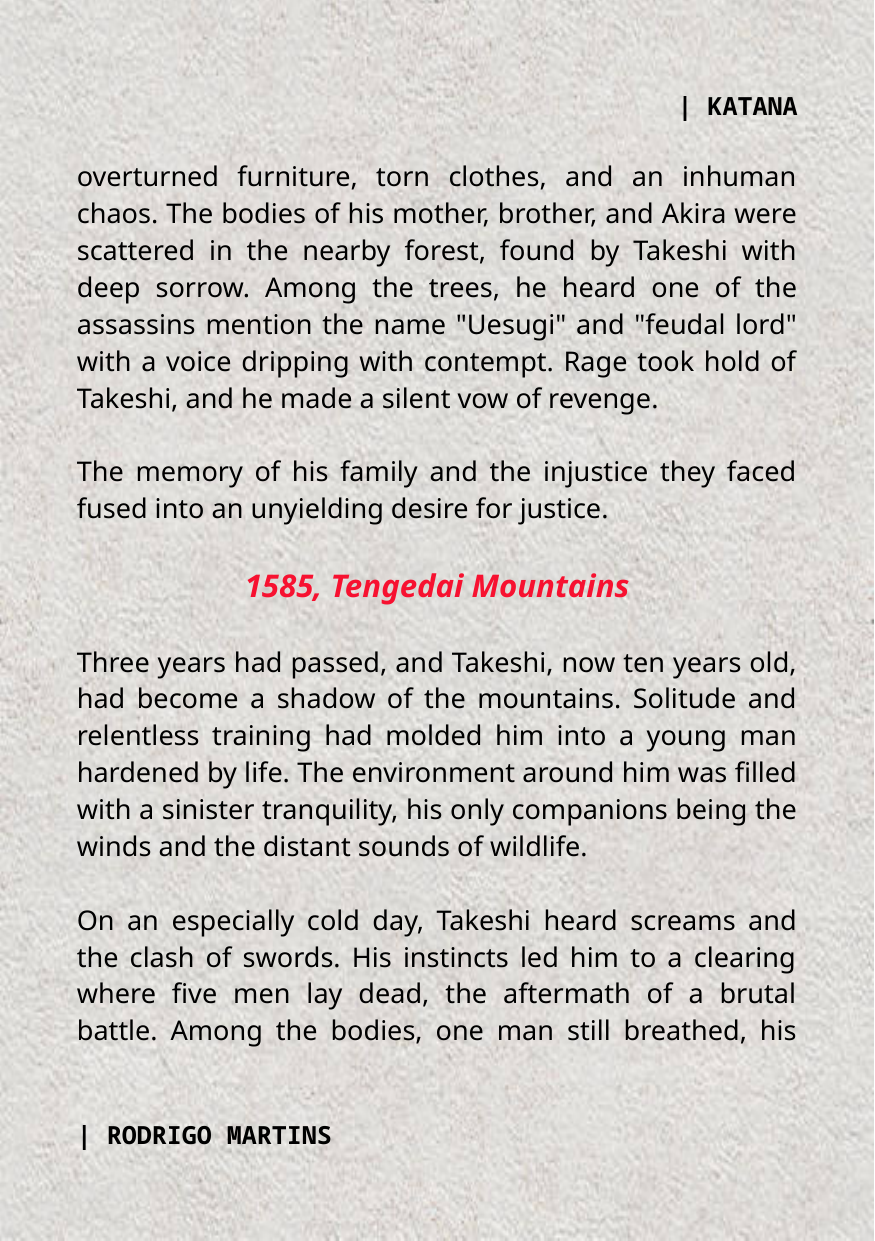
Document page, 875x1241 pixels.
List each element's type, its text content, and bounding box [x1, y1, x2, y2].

text The memory of his family and the injustice they faced fused into an unyielding desire for justice. [74, 453, 800, 527]
picture [0, 0, 874, 1241]
text Three years had passed, and Takeshi, now ten years old, had become a shadow of the mountains. Solitude and relentless training had molded him into a young man hardened by life. The environment around him was filled with a sinister tranquility, his only companions being the winds and the distant sounds of wildlife. [74, 643, 800, 864]
text On an especially cold day, Takeshi heard screams and the clash of swords. His instincts led him to a clearing where five men lay dead, the aftermath of a brutal battle. Among the bodies, one man still breathed, his [74, 901, 800, 1052]
text 1585, Tengedai Mountains [74, 563, 800, 606]
text overturned furniture, torn clothes, and an inhuman chaos. The bodies of his mother, brother, and Akira were scattered in the nearby forest, found by Takeshi with deep sorrow. Among the trees, he heard one of the assassins mention the name "Uesugi" and "feudal lord" with a voice dripping with contempt. Rage took hold of Takeshi, and he made a silent vow of revenge. [74, 155, 800, 416]
